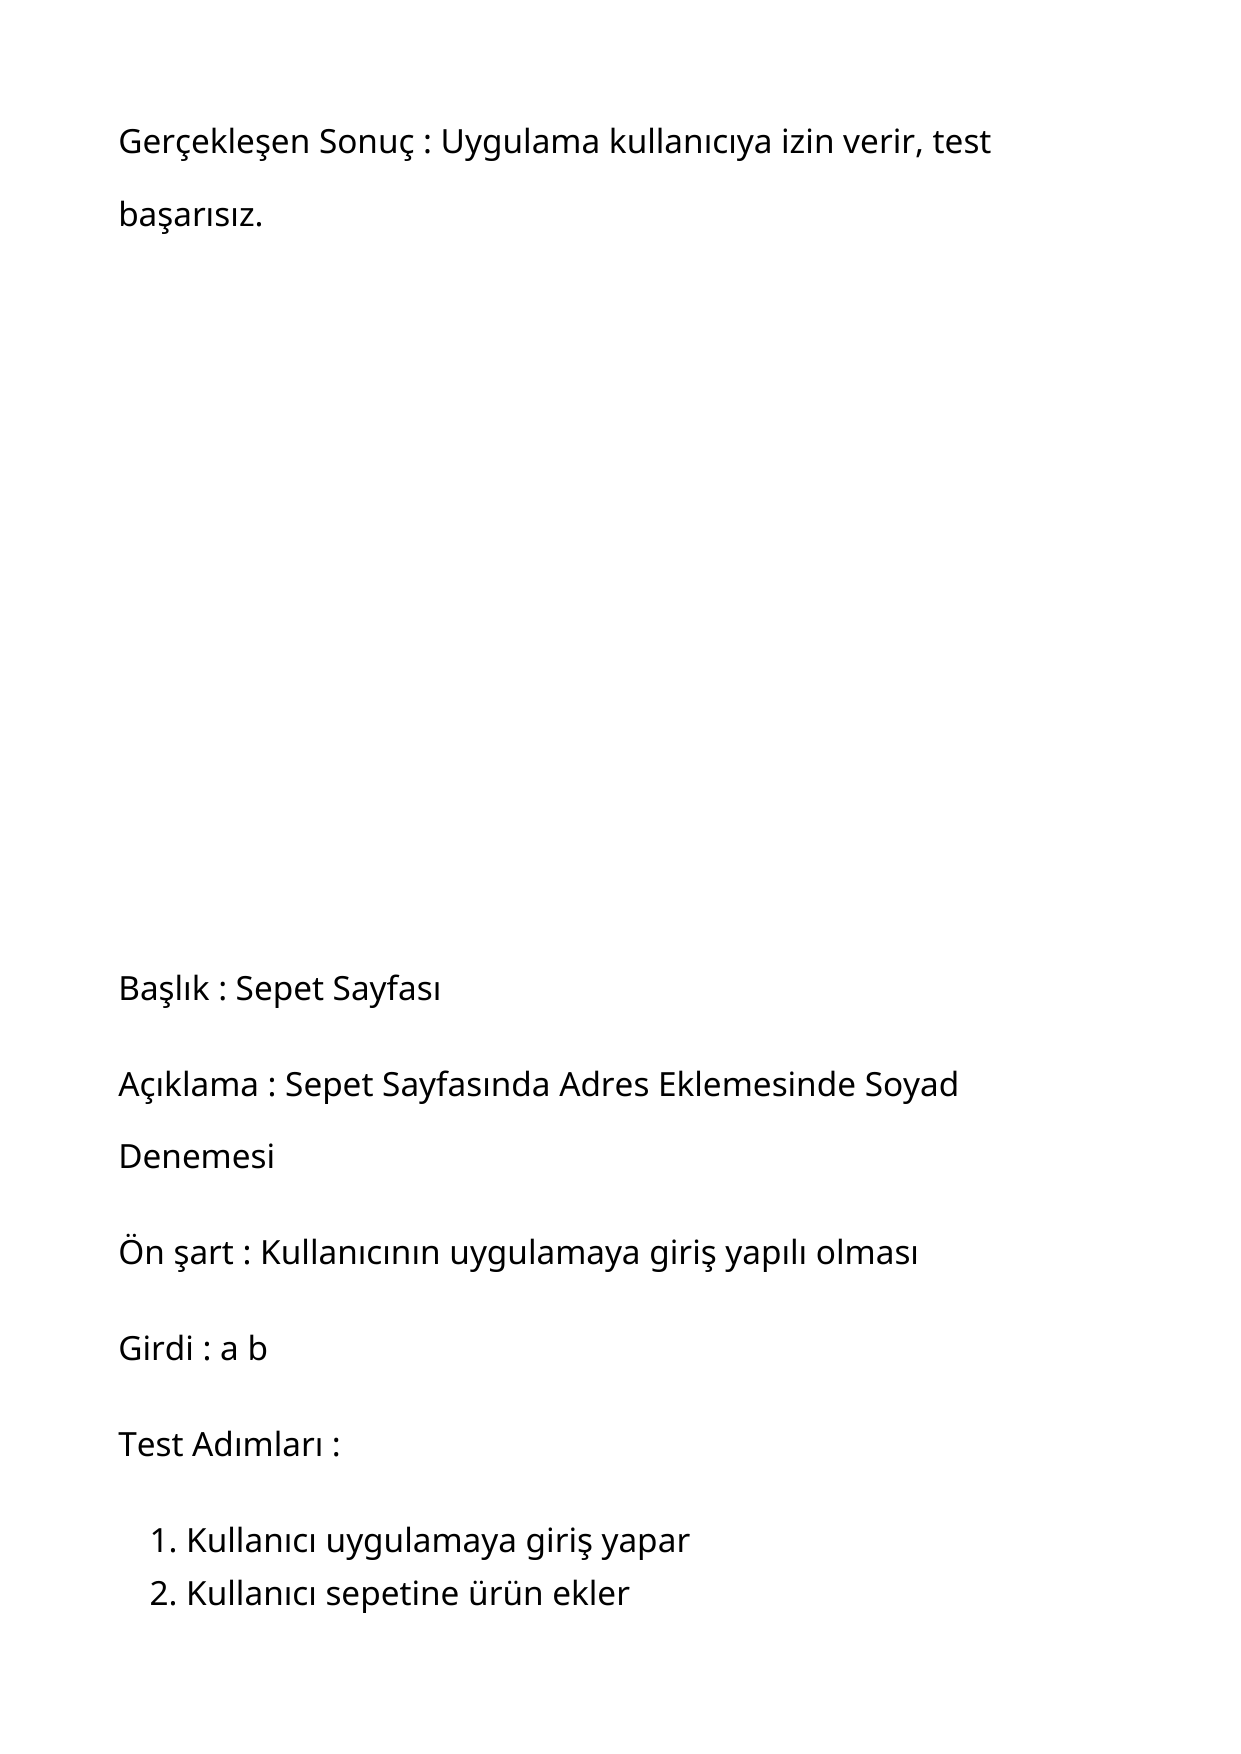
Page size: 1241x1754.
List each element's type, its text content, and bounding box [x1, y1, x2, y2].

text Başlık : Sepet Sayfası [118, 964, 1122, 1010]
text Test Adımları : [118, 1421, 1122, 1466]
text Gerçekleşen Sonuç : Uygulama kullanıcıya izin verir, test başarısız. [118, 118, 1122, 236]
text Ön şart : Kullanıcının uygulamaya giriş yapılı olması [118, 1229, 1122, 1274]
text Girdi : a b [118, 1325, 1122, 1370]
list 1. Kullanıcı uygulamaya giriş yapar [118, 1517, 1122, 1562]
list 2. Kullanıcı sepetine ürün ekler [118, 1569, 1122, 1615]
text Açıklama : Sepet Sayfasında Adres Eklemesinde Soyad Denemesi [118, 1060, 1122, 1178]
